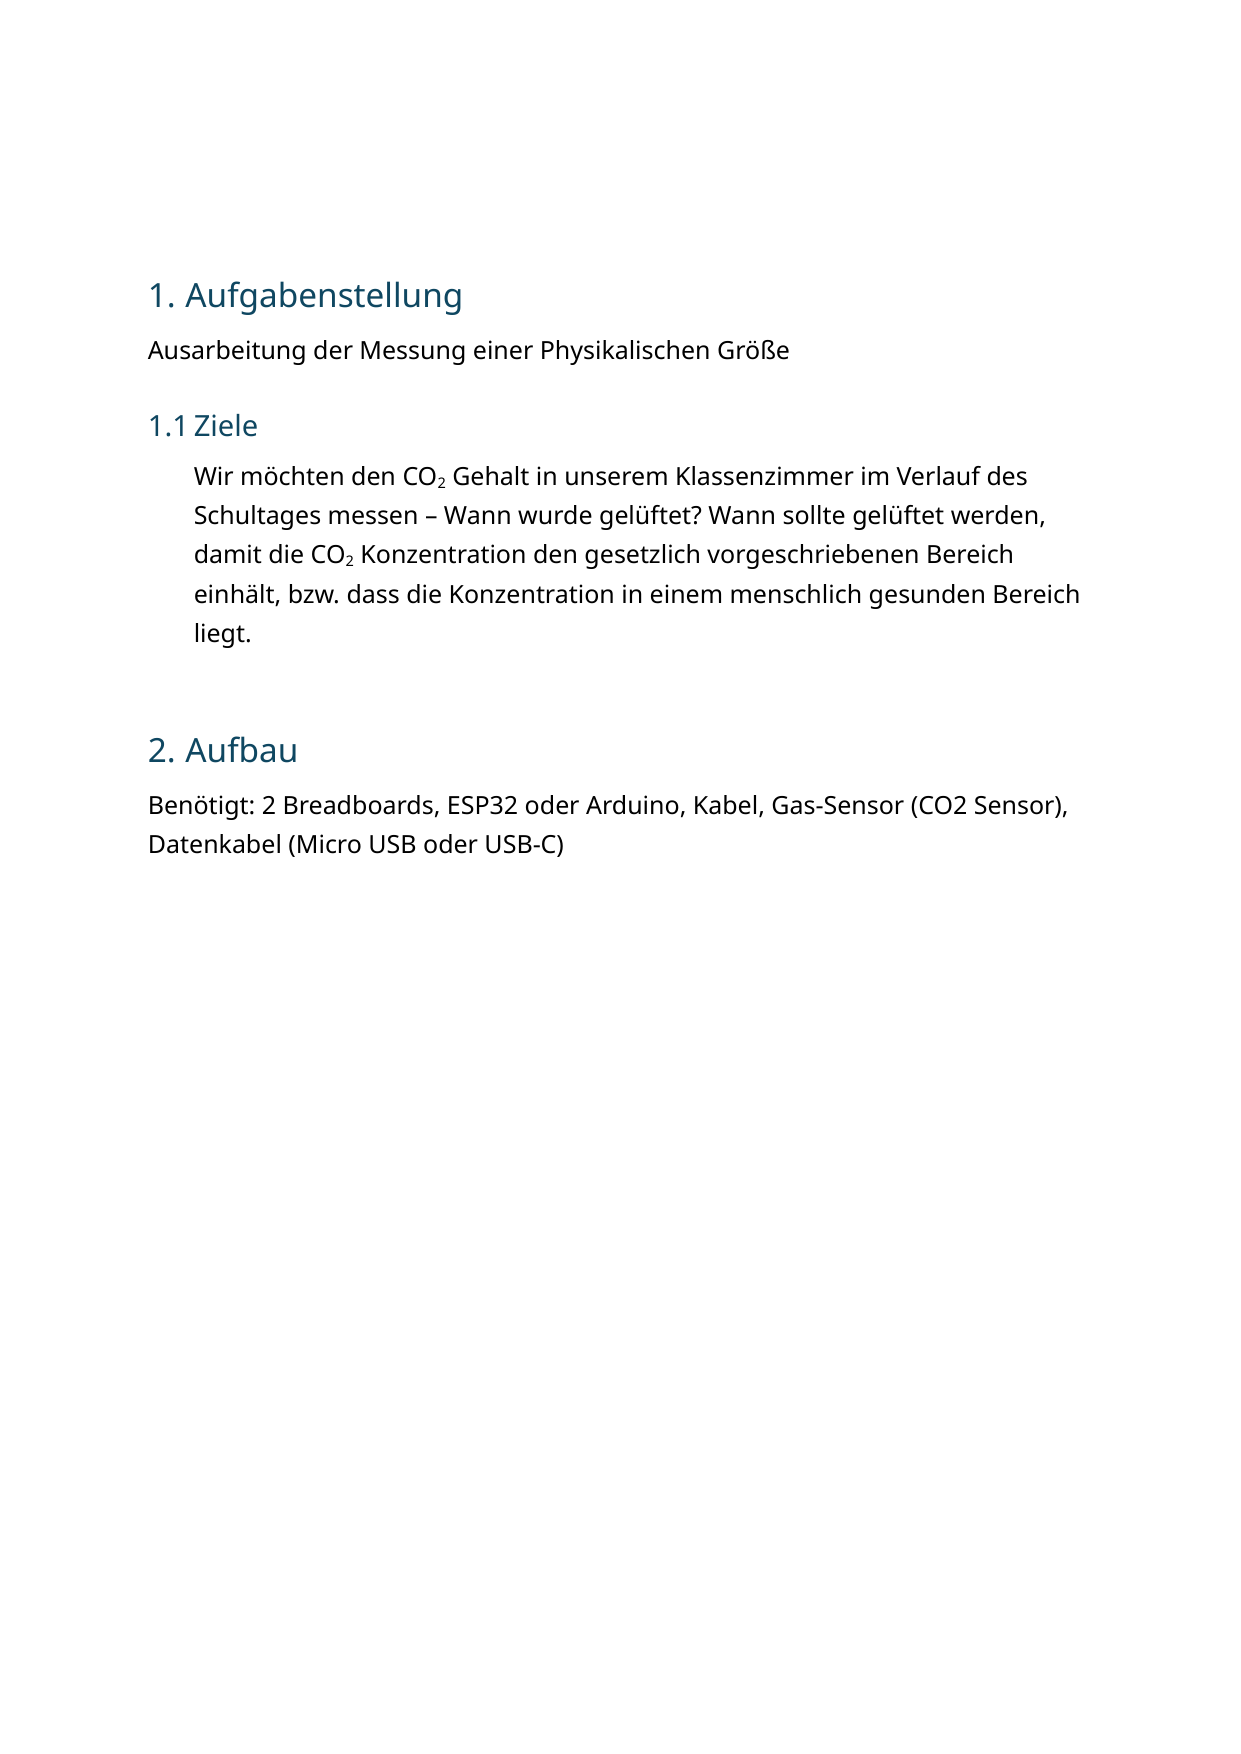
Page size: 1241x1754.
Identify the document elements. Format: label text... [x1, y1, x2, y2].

text Benötigt: 2 Breadboards, ESP32 oder Arduino, Kabel, Gas-Sensor (CO2 Sensor), Datenkabel (Micro USB oder USB-C) [148, 788, 1093, 861]
list Aufgabenstellung [148, 272, 1093, 317]
list Ziele [148, 405, 1093, 444]
list Wir möchten den CO2 Gehalt in unserem Klassenzimmer im Verlauf des Schultages messen – Wann wurde gelüftet? Wann sollte gelüftet werden, damit die CO2 Konzentration den gesetzlich vorgeschriebenen Bereich einhält, bzw. dass die Konzentration in einem menschlich gesunden Bereich liegt. [193, 459, 1093, 649]
list Aufbau [148, 727, 1093, 772]
text Ausarbeitung der Messung einer Physikalischen Größe [148, 332, 1093, 366]
